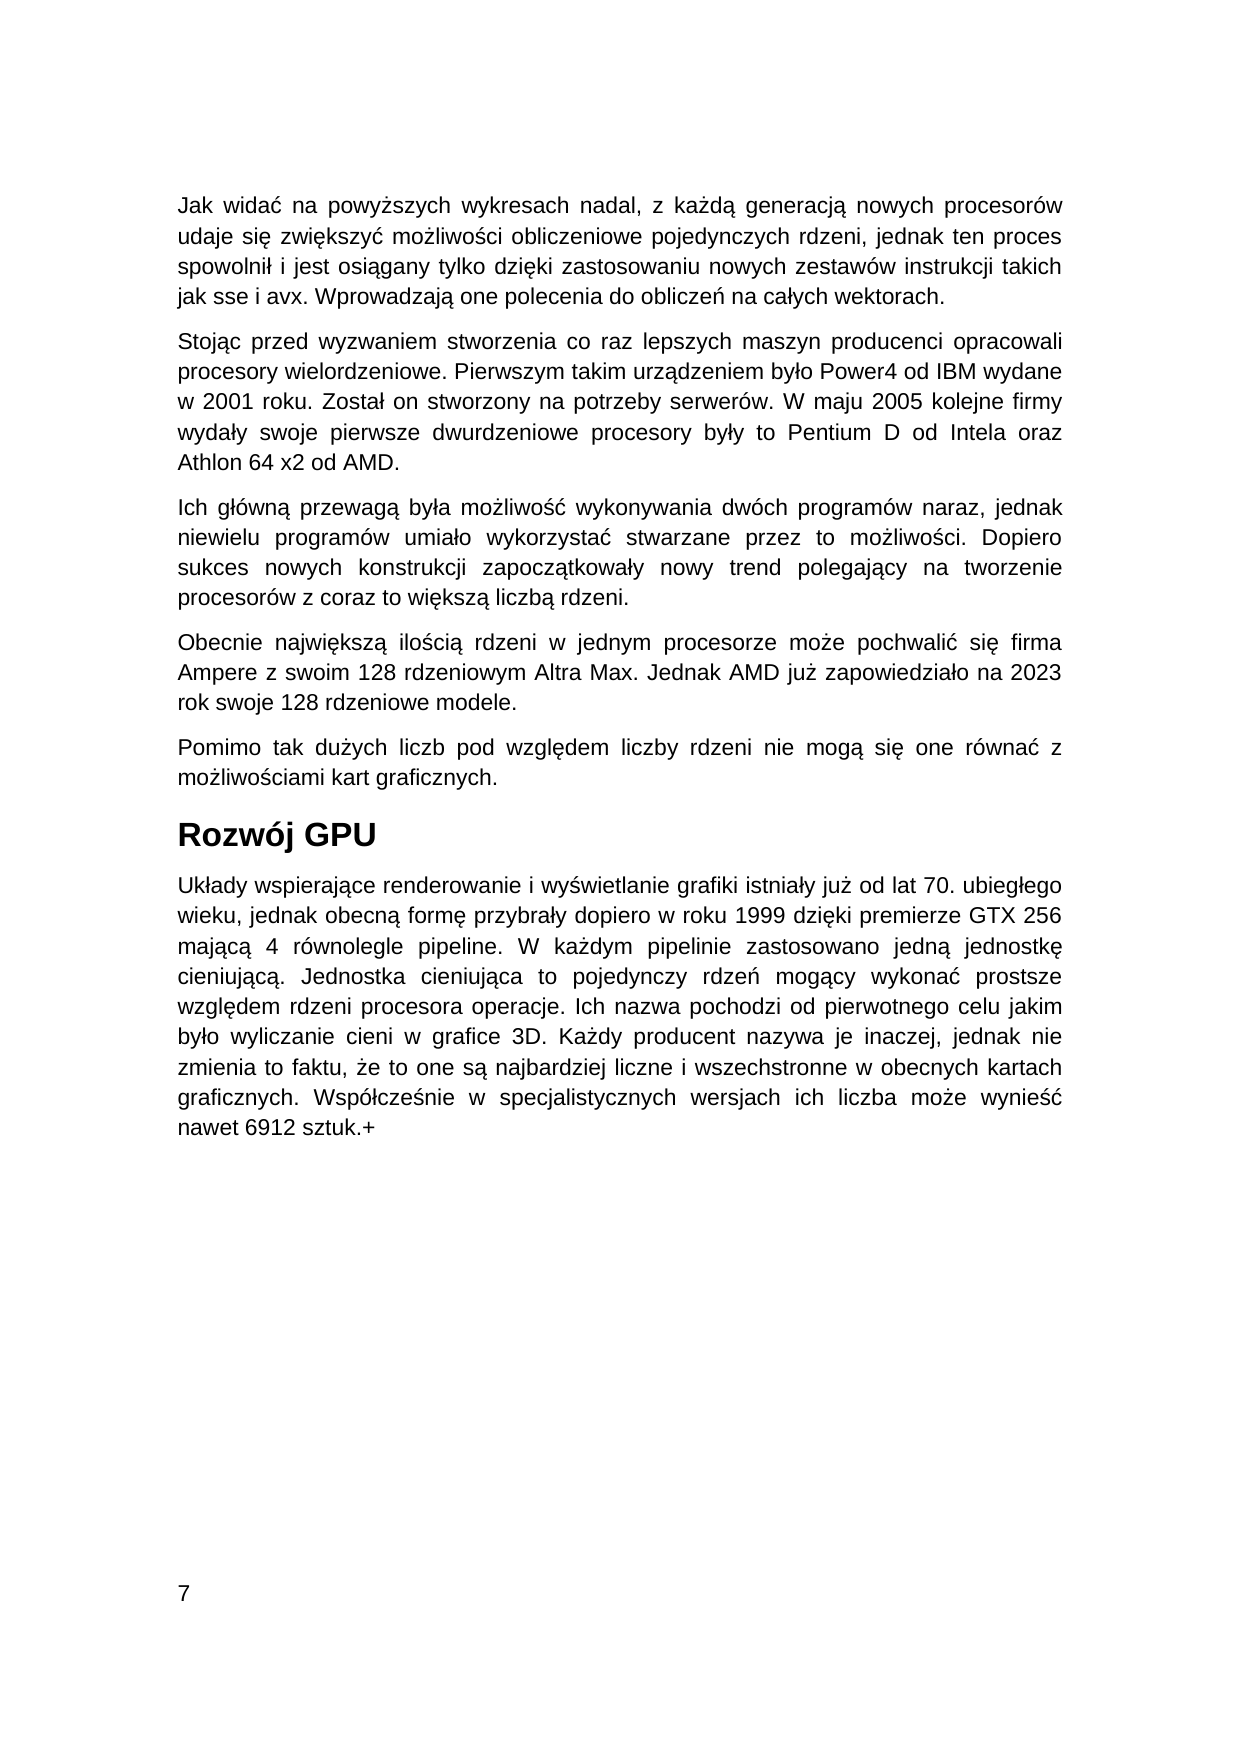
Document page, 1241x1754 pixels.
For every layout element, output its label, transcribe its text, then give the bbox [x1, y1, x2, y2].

subtitle Rozwój GPU [177, 815, 1063, 854]
text Pomimo tak dużych liczb pod względem liczby rdzeni nie mogą się one równać z możliwościami kart graficznych. [177, 734, 1063, 791]
text Układy wspierające renderowanie i wyświetlanie grafiki istniały już od lat 70. ubiegłego wieku, jednak obecną formę przybrały dopiero w roku 1999 dzięki premierze GTX 256 mającą 4 równolegle pipeline. W każdym pipelinie zastosowano jedną jednostkę cieniującą. Jednostka cieniująca to pojedynczy rdzeń mogący wykonać prostsze względem rdzeni procesora operacje. Ich nazwa pochodzi od pierwotnego celu jakim było wyliczanie cieni w grafice 3D. Każdy producent nazywa je inaczej, jednak nie zmienia to faktu, że to one są najbardziej liczne i wszechstronne w obecnych kartach graficznych. Współcześnie w specjalistycznych wersjach ich liczba może wynieść nawet 6912 sztuk.+ [177, 872, 1063, 1140]
text Ich główną przewagą była możliwość wykonywania dwóch programów naraz, jednak niewielu programów umiało wykorzystać stwarzane przez to możliwości. Dopiero sukces nowych konstrukcji zapoczątkowały nowy trend polegający na tworzenie procesorów z coraz to większą liczbą rdzeni. [177, 493, 1063, 610]
text Jak widać na powyższych wykresach nadal, z każdą generacją nowych procesorów udaje się zwiększyć możliwości obliczeniowe pojedynczych rdzeni, jednak ten proces spowolnił i jest osiągany tylko dzięki zastosowaniu nowych zestawów instrukcji takich jak sse i avx. Wprowadzają one polecenia do obliczeń na całych wektorach. [177, 192, 1063, 309]
text Obecnie największą ilością rdzeni w jednym procesorze może pochwalić się firma Ampere z swoim 128 rdzeniowym Altra Max. Jednak AMD już zapowiedziało na 2023 rok swoje 128 rdzeniowe modele. [177, 629, 1063, 716]
text Stojąc przed wyzwaniem stworzenia co raz lepszych maszyn producenci opracowali procesory wielordzeniowe. Pierwszym takim urządzeniem było Power4 od IBM wydane w 2001 roku. Został on stworzony na potrzeby serwerów. W maju 2005 kolejne firmy wydały swoje pierwsze dwurdzeniowe procesory były to Pentium D od Intela oraz Athlon 64 x2 od AMD. [177, 328, 1063, 475]
